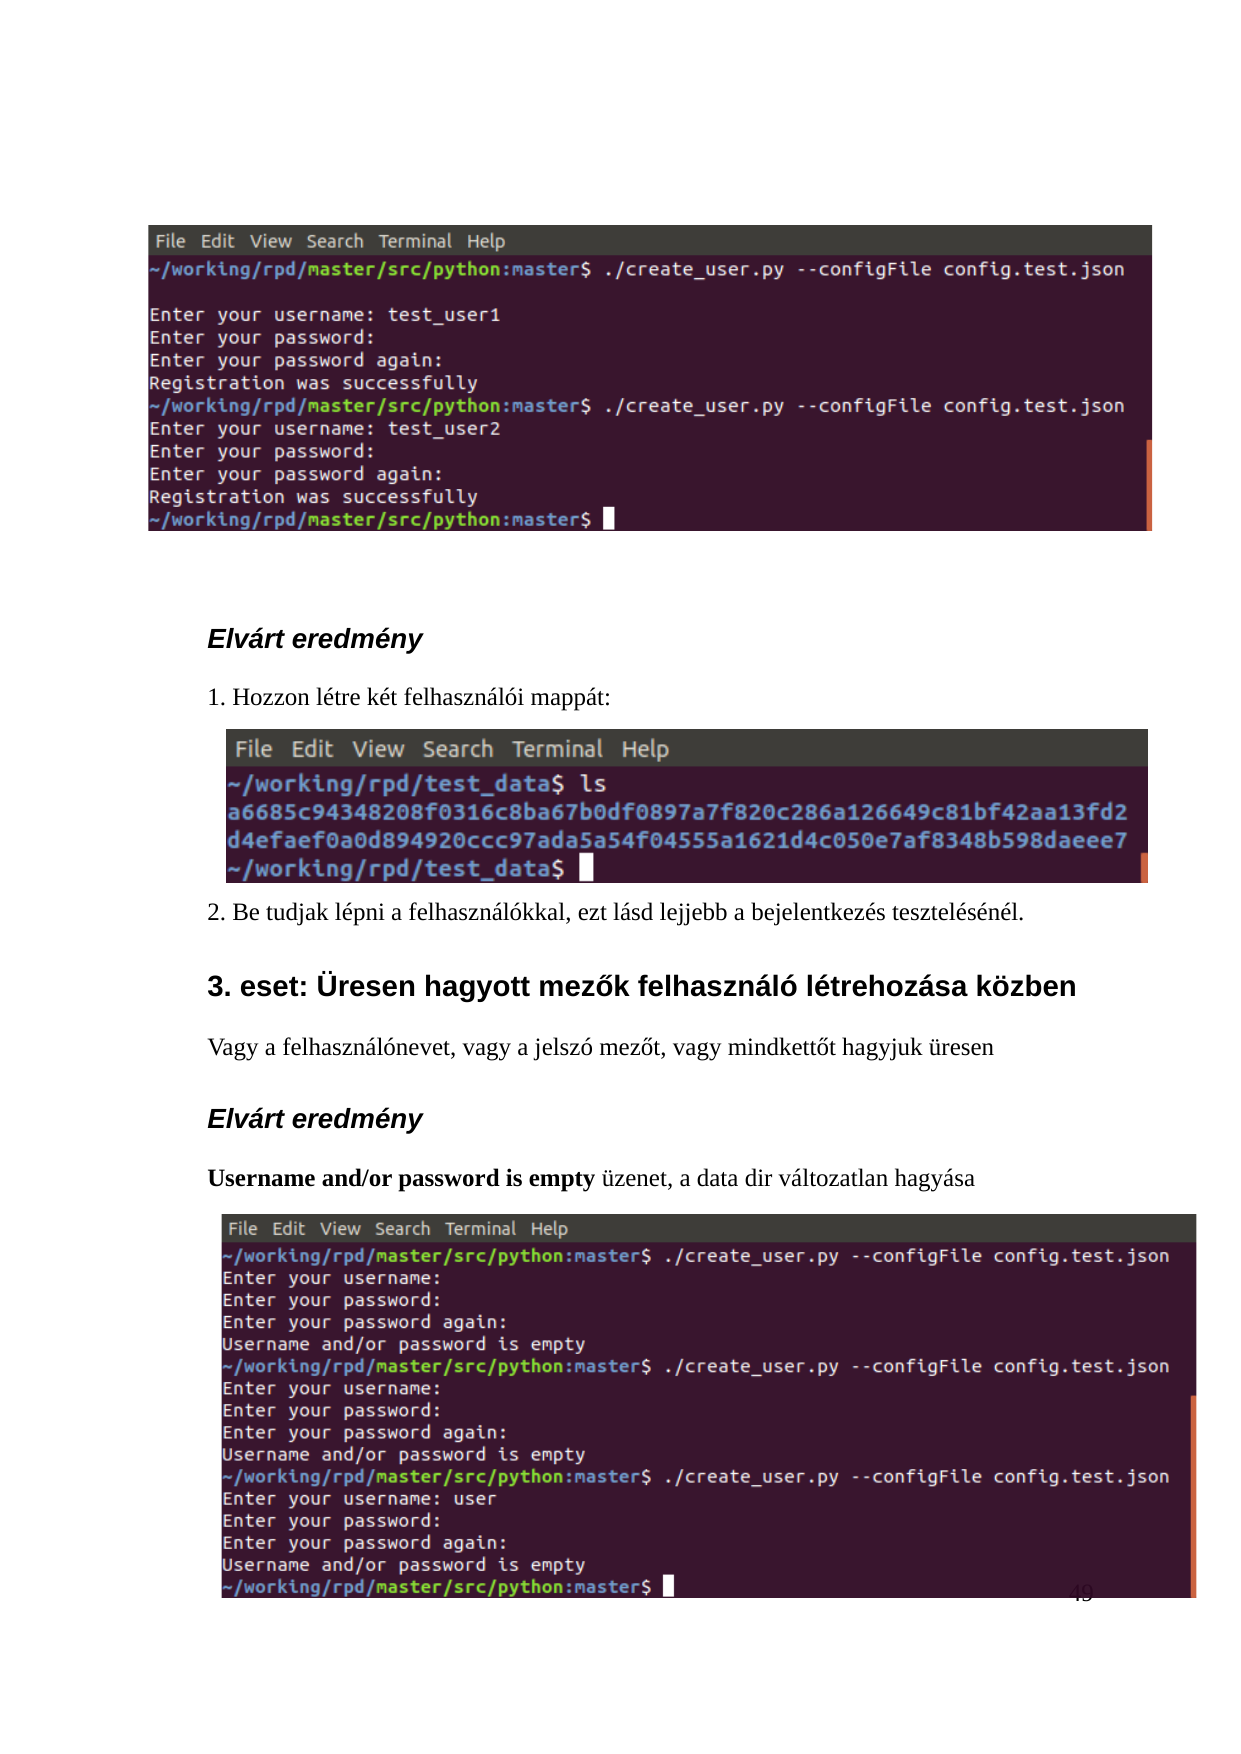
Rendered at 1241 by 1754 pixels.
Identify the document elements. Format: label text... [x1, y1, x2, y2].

subtitle Elvárt eredmény [207, 1102, 1093, 1134]
subtitle 3. eset: Üresen hagyott mezők felhasználó létrehozása közben [207, 969, 1093, 1003]
text 1. Hozzon létre két felhasználói mappát: [207, 682, 1093, 711]
text Username and/or password is empty üzenet, a data dir változatlan hagyása [207, 1163, 1093, 1191]
picture [221, 1214, 1197, 1598]
text 2. Be tudjak lépni a felhasználókkal, ezt lásd lejjebb a bejelentkezés tesztelésénél. [207, 740, 1093, 926]
subtitle Elvárt eredmény [207, 622, 1093, 654]
picture [226, 729, 1148, 883]
picture [148, 225, 1153, 531]
text Vagy a felhasználónevet, vagy a jelszó mezőt, vagy mindkettőt hagyjuk üresen [207, 1032, 1093, 1061]
